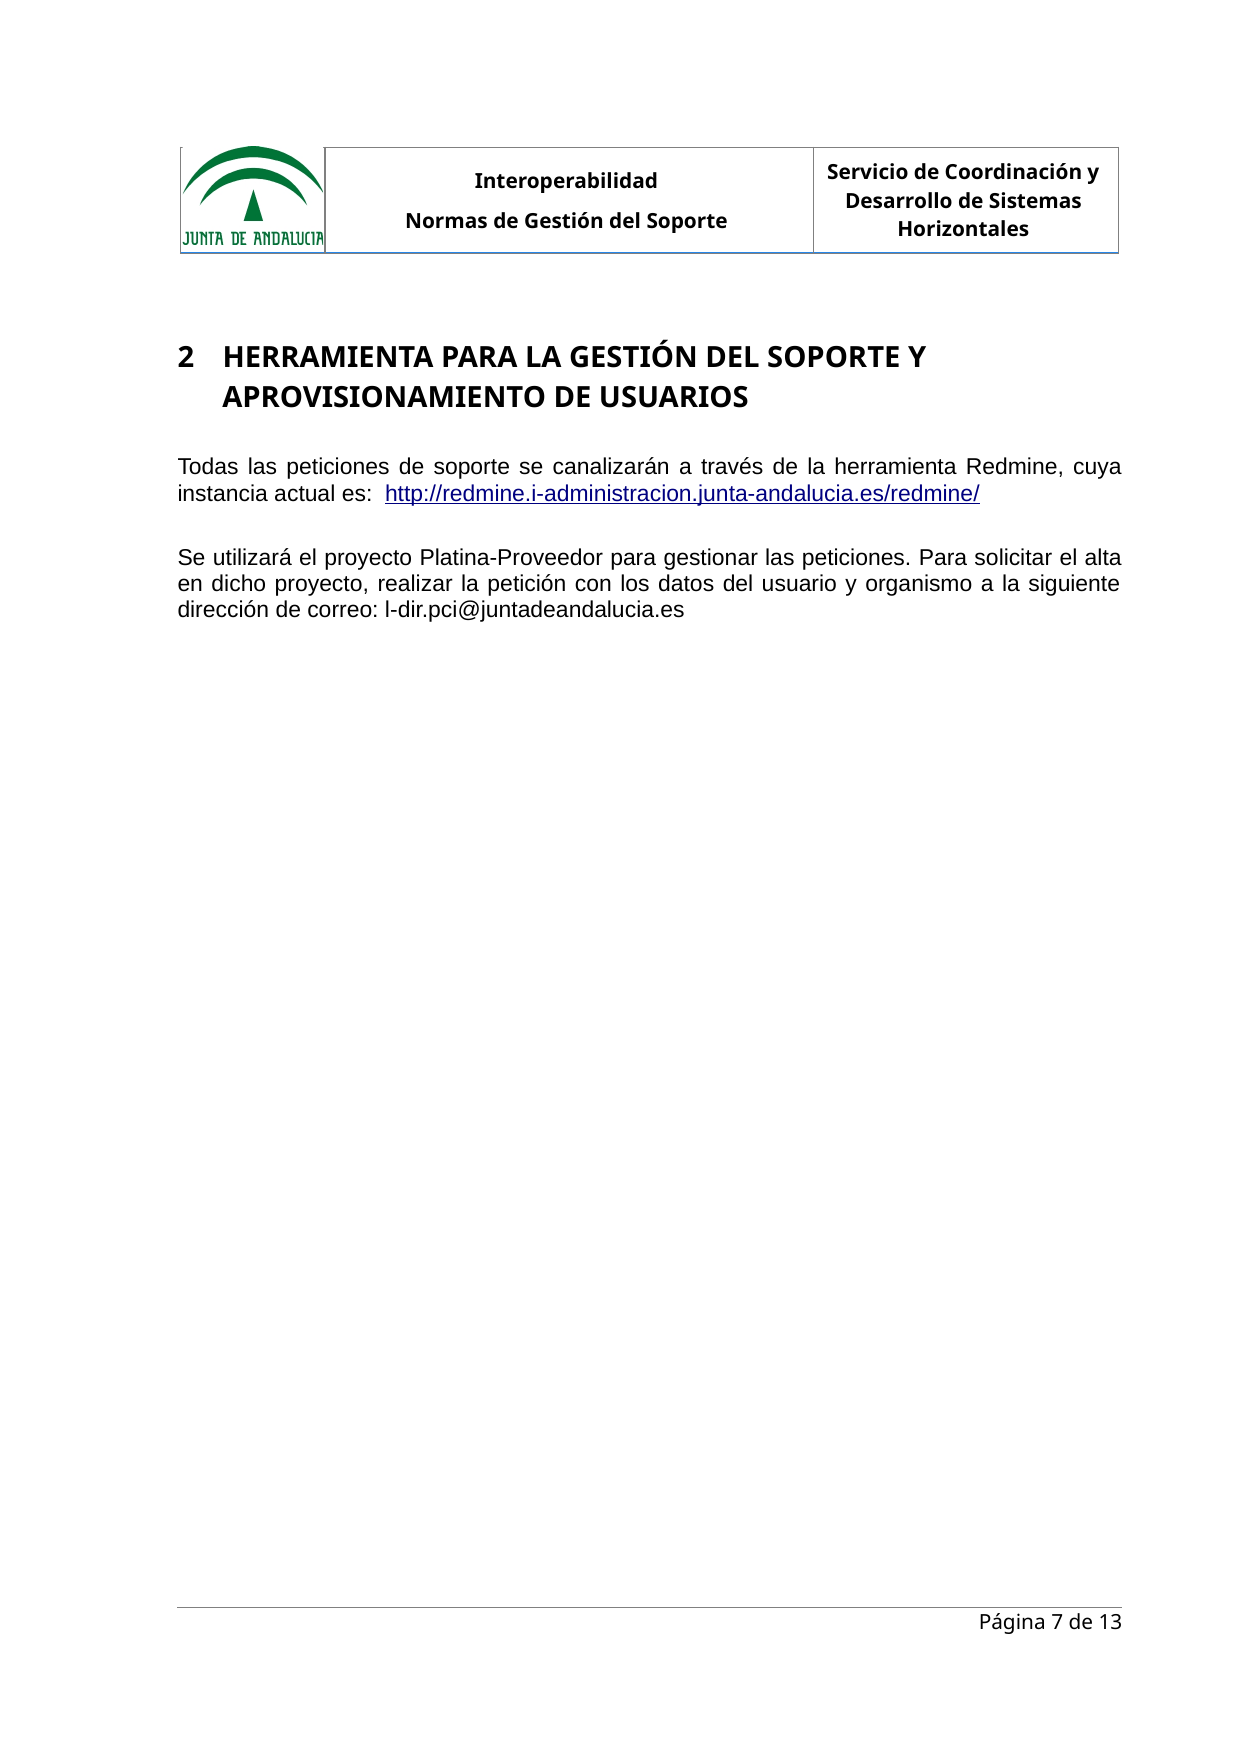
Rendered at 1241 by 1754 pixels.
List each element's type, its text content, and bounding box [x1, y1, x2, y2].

subtitle HERRAMIENTA PARA LA GESTIÓN DEL SOPORTE Y APROVISIONAMIENTO DE USUARIOS [177, 336, 1122, 416]
text Se utilizará el proyecto Platina-Proveedor para gestionar las peticiones. Para solicitar el alta en dicho proyecto, realizar la petición con los datos del usuario y organismo a la siguiente dirección de correo: l-dir.pci@juntadeandalucia.es [177, 543, 1122, 623]
text Todas las peticiones de soporte se canalizarán a través de la herramienta Redmine, cuya instancia actual es: http://redmine.i-administracion.junta-andalucia.es/redmine/ [177, 453, 1122, 506]
picture [182, 146, 324, 245]
